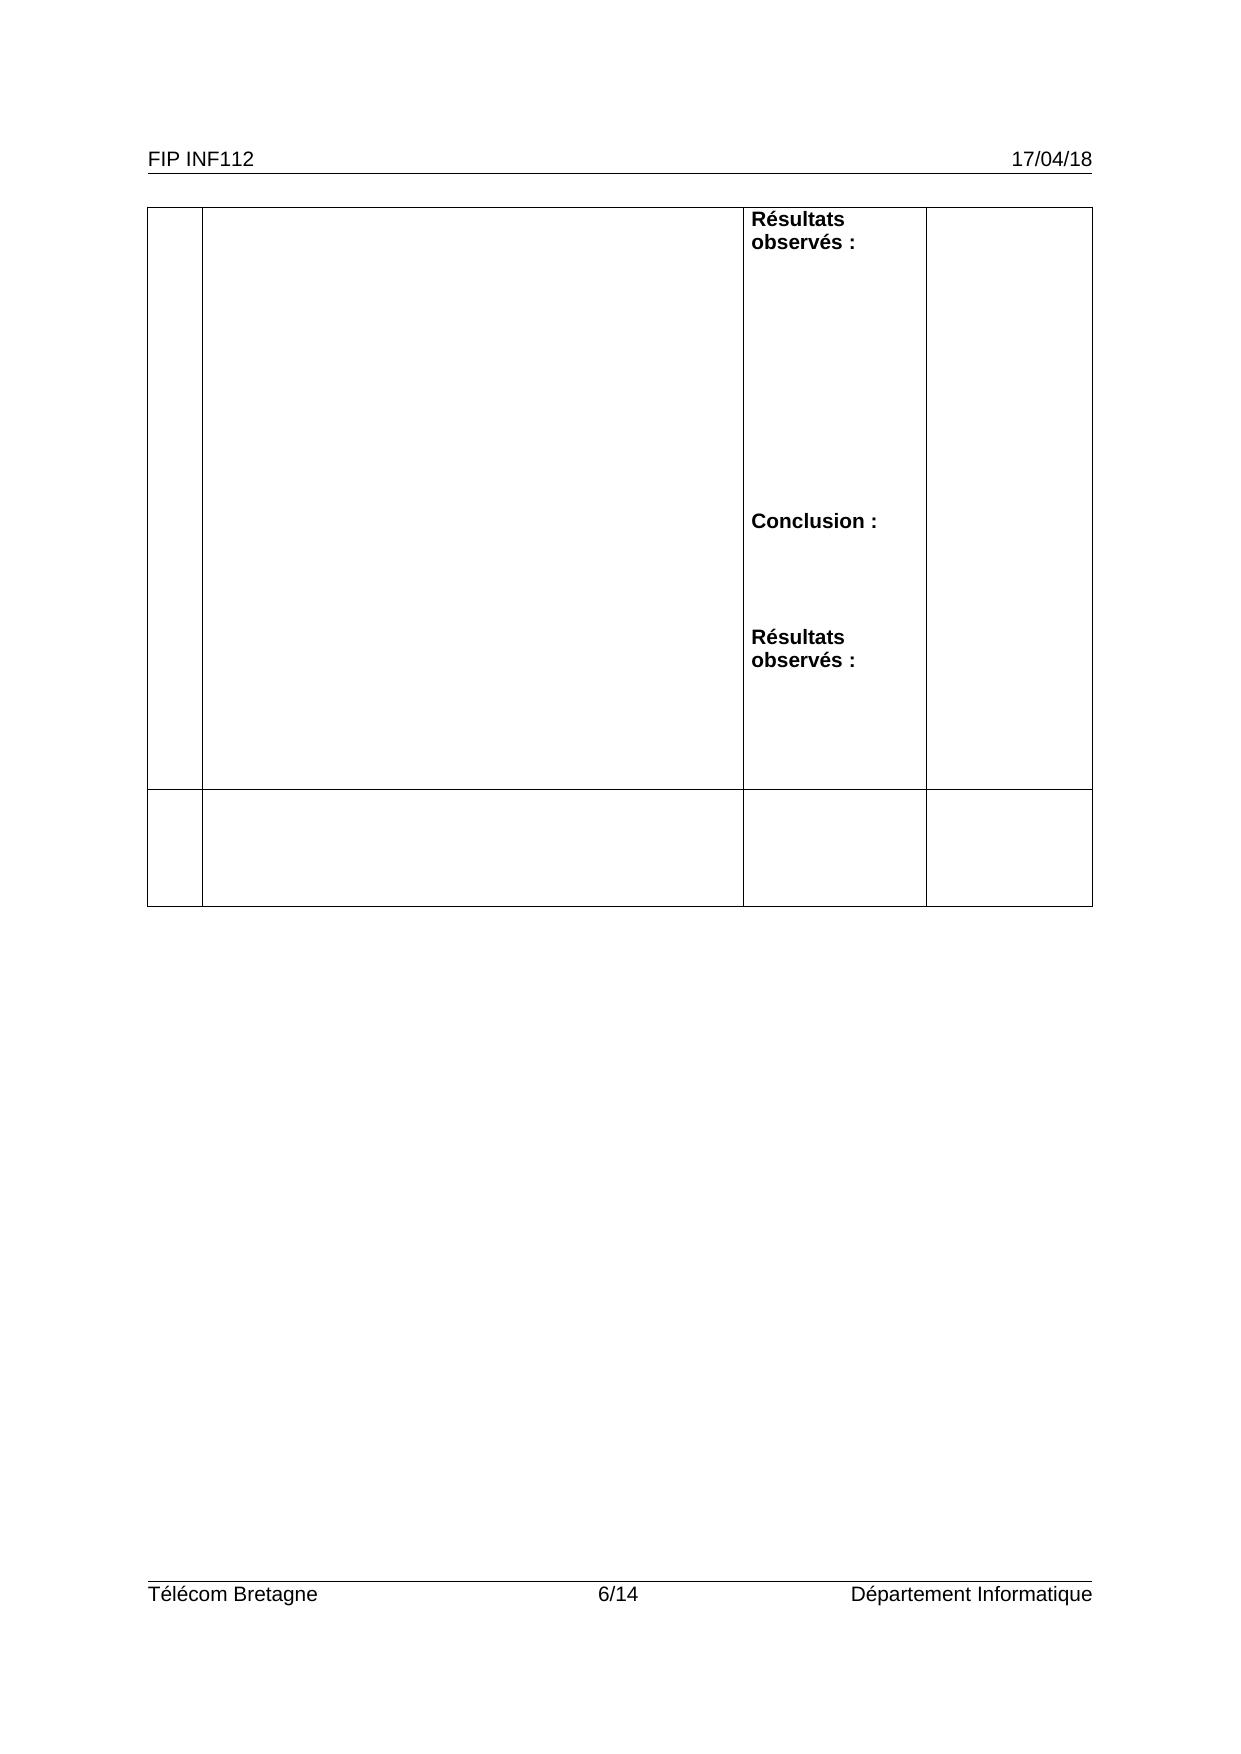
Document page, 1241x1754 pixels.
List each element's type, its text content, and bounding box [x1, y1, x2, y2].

table_cell [927, 790, 1092, 906]
table_cell [927, 208, 1092, 788]
table_cell [148, 790, 202, 906]
table_cell [148, 208, 202, 788]
table_cell [744, 790, 926, 906]
table_cell [203, 790, 743, 906]
table_cell Résultats observés : Conclusion : Résultats observés : [744, 208, 926, 788]
table_cell [203, 208, 743, 788]
